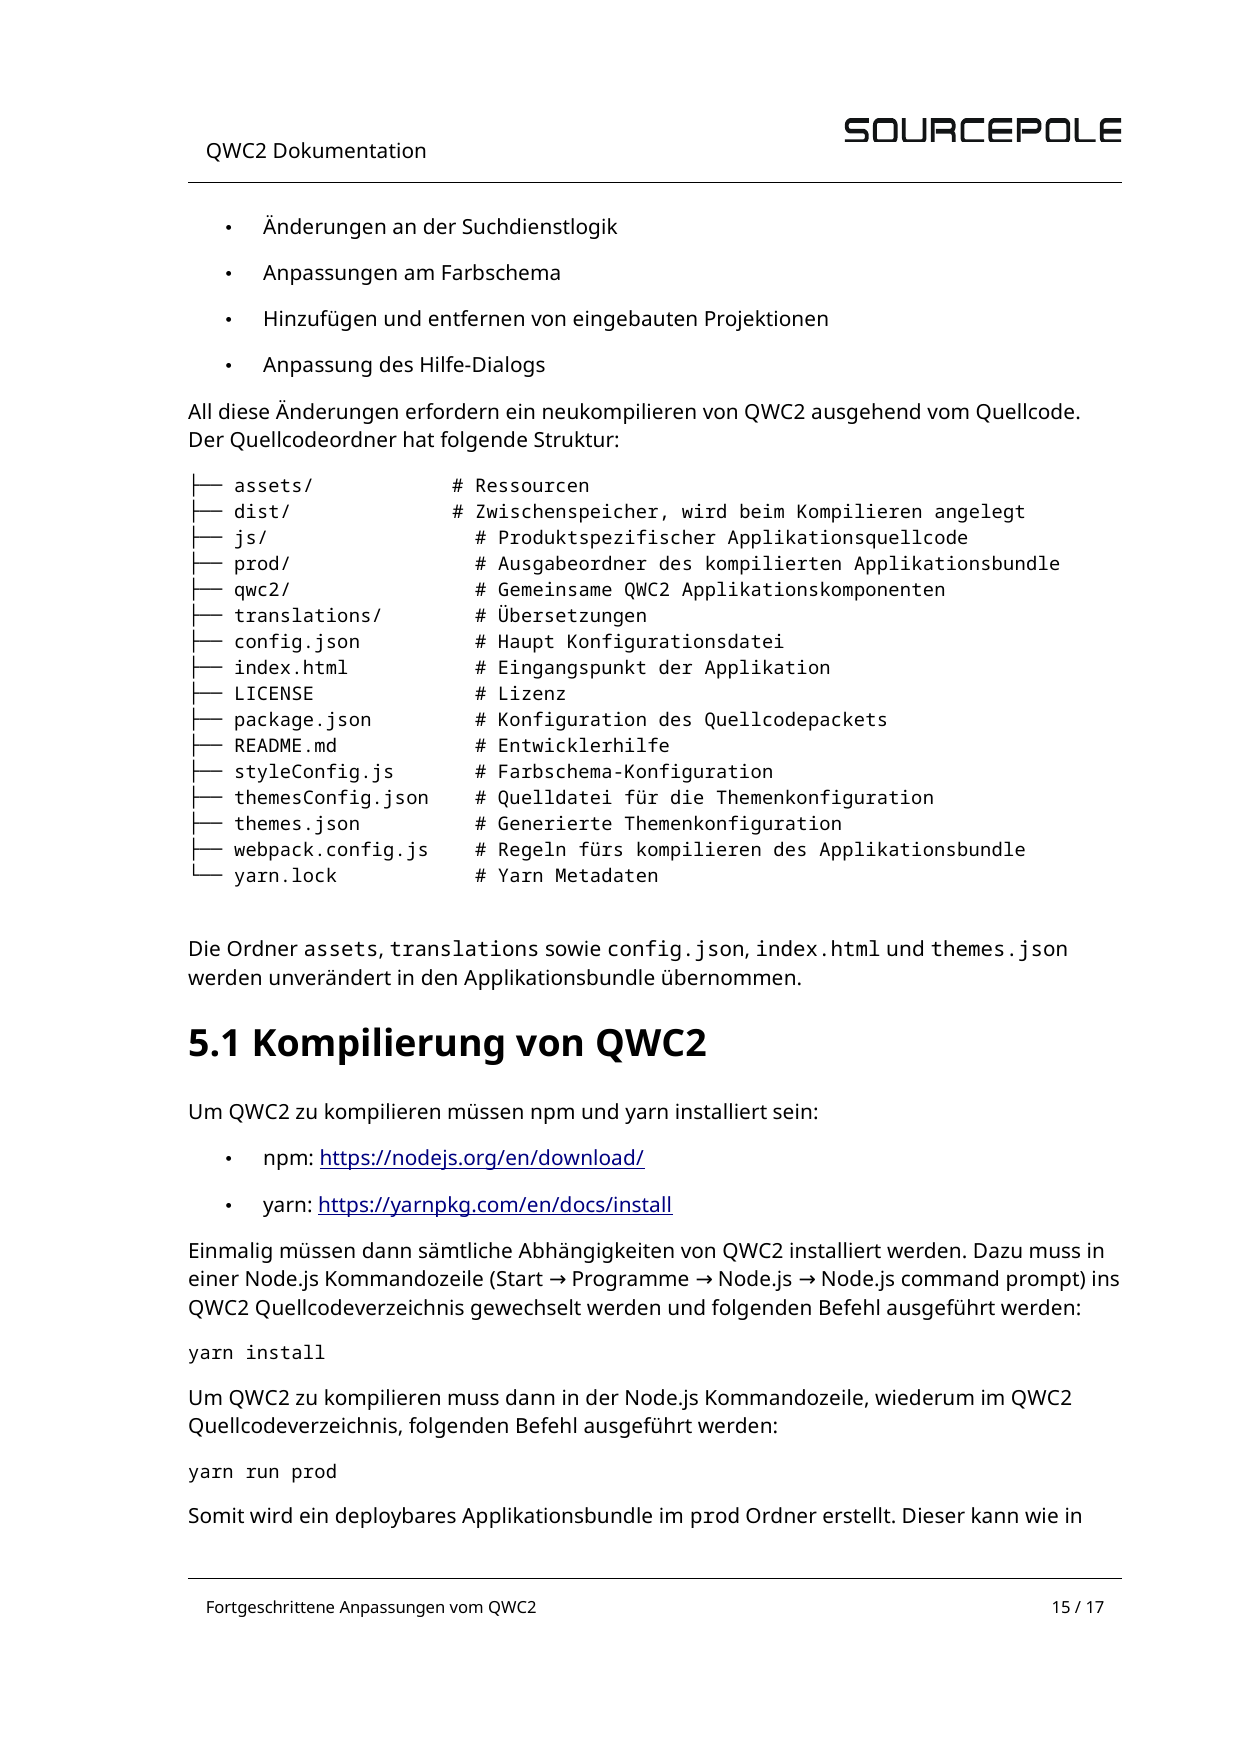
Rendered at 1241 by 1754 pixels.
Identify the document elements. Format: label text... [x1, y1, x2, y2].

list Änderungen an der Suchdienstlogik [225, 212, 1122, 240]
text Die Ordner assets, translations sowie config.json, index.html und themes.json werden unverändert in den Applikationsbundle übernommen. [188, 934, 1122, 991]
list Hinzufügen und entfernen von eingebauten Projektionen [225, 304, 1122, 333]
text Somit wird ein deploybares Applikationsbundle im prod Ordner erstellt. Dieser kann wie in [188, 1501, 1122, 1530]
text yarn run prod [188, 1458, 1122, 1484]
text Um QWC2 zu kompilieren müssen npm und yarn installiert sein: [188, 1097, 1122, 1126]
list Anpassungen am Farbschema [225, 258, 1122, 286]
list Anpassung des Hilfe-Dialogs [225, 350, 1122, 379]
text ├── assets/ # Ressourcen ├── dist/ # Zwischenspeicher, wird beim Kompilieren angelegt ├── js/ # Produktspezifischer Applikationsquellcode ├── prod/ # Ausgabeordner des kompilierten Applikationsbundle ├── qwc2/ # Gemeinsame QWC2 Applikationskomponenten ├── translations/ # Übersetzungen ├── config.json # Haupt Konfigurationsdatei ├── index.html # Eingangspunkt der Applikation ├── LICENSE # Lizenz ├── package.json # Konfiguration des Quellcodepackets ├── README.md # Entwicklerhilfe ├── styleConfig.js # Farbschema-Konfiguration ├── themesConfig.json # Quelldatei für die Themenkonfiguration ├── themes.json # Generierte Themenkonfiguration ├── webpack.config.js # Regeln fürs kompilieren des Applikationsbundle └── yarn.lock # Yarn Metadaten [188, 471, 1122, 917]
text yarn install [188, 1339, 1122, 1365]
text All diese Änderungen erfordern ein neukompilieren von QWC2 ausgehend vom Quellcode. Der Quellcodeordner hat folgende Struktur: [188, 397, 1122, 454]
list npm: https://nodejs.org/en/download/ [225, 1143, 1122, 1172]
text Um QWC2 zu kompilieren muss dann in der Node.js Kommandozeile, wiederum im QWC2 Quellcodeverzeichnis, folgenden Befehl ausgeführt werden: [188, 1383, 1122, 1440]
subtitle Kompilierung von QWC2 [188, 1016, 1122, 1067]
list yarn: https://yarnpkg.com/en/docs/install [225, 1189, 1122, 1218]
text Einmalig müssen dann sämtliche Abhängigkeiten von QWC2 installiert werden. Dazu muss in einer Node.js Kommandozeile (Start → Programme → Node.js → Node.js command prompt) ins QWC2 Quellcodeverzeichnis gewechselt werden und folgenden Befehl ausgeführt werden: [188, 1236, 1122, 1321]
